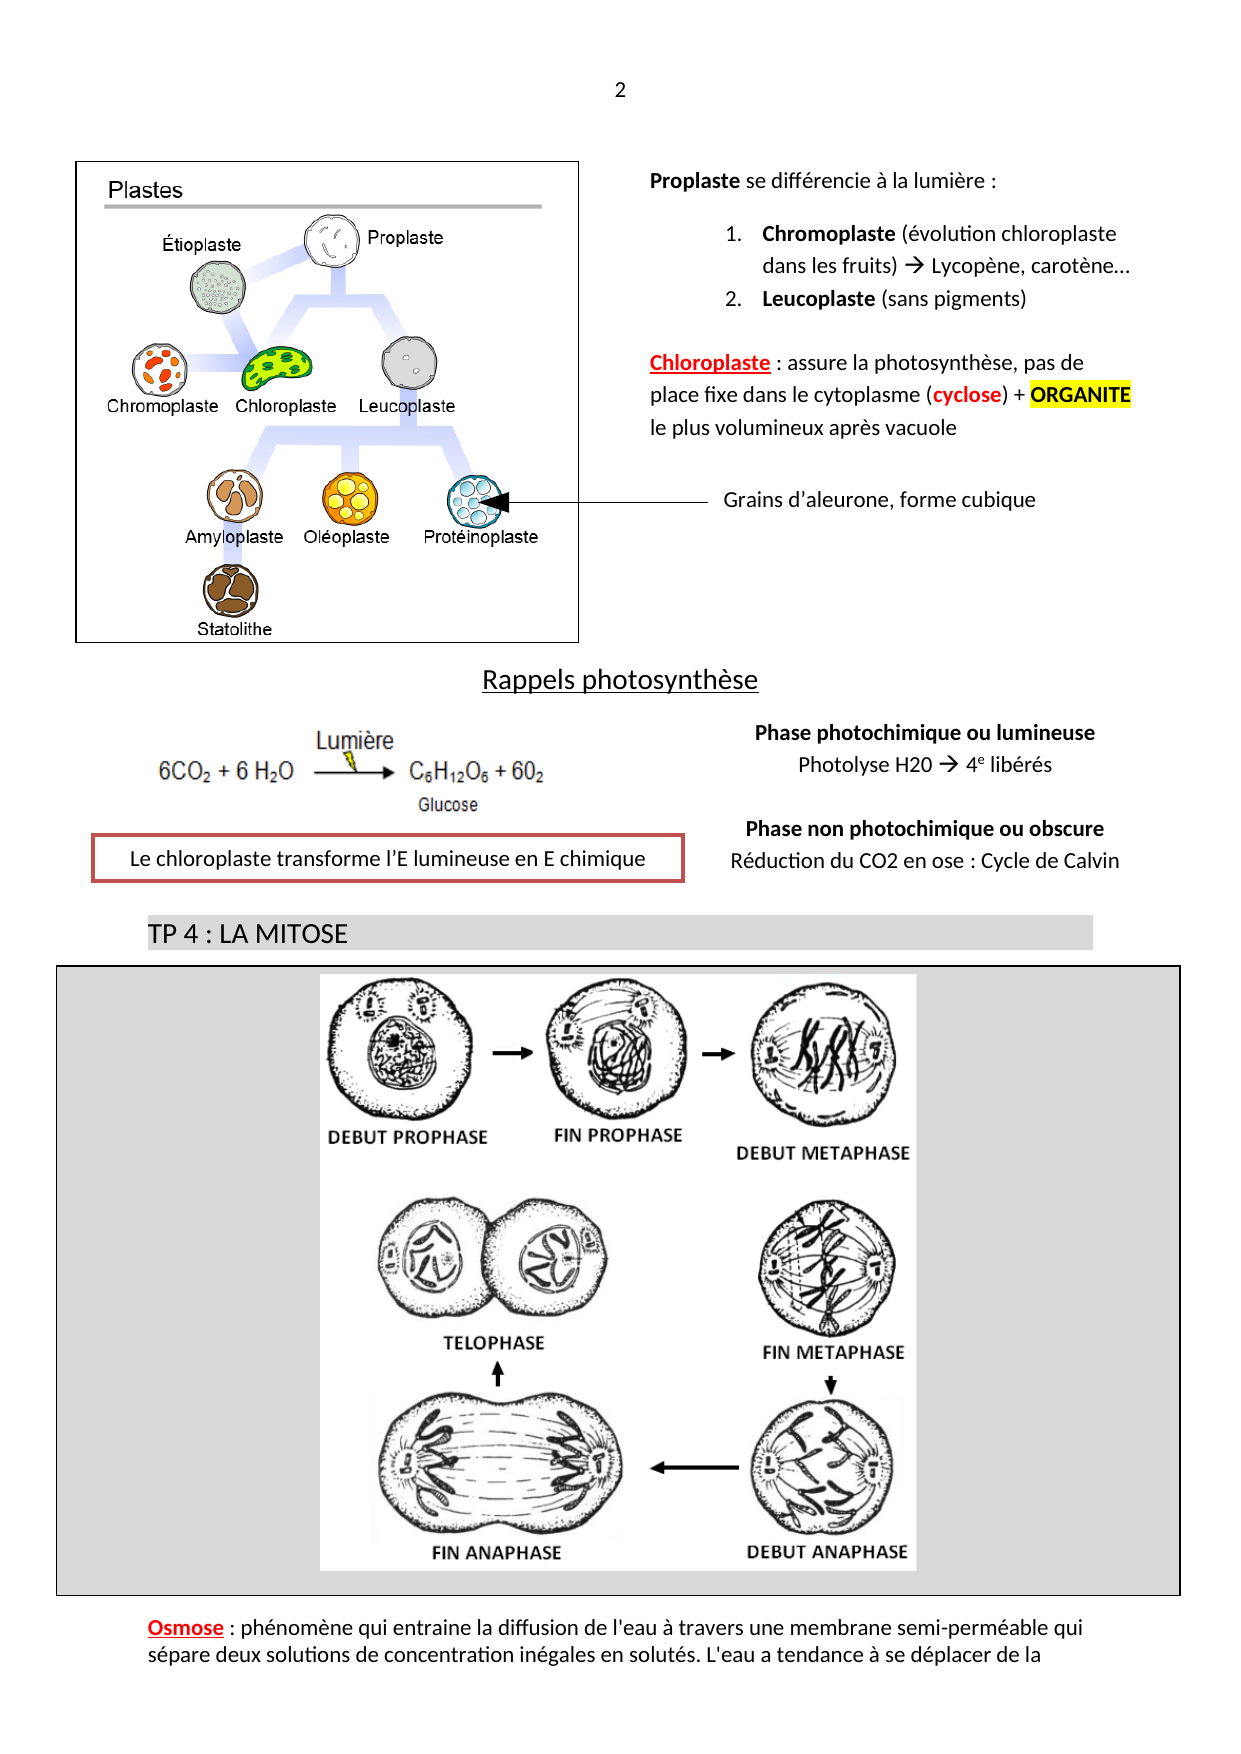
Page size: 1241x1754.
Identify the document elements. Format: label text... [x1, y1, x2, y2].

text Proplaste se différencie à la lumière : [650, 166, 1138, 194]
text [698, 710, 1153, 890]
list Chromoplaste (évolution chloroplaste dans les fruits)  Lycopène, carotène… [725, 219, 1138, 280]
list Leucoplaste (sans pigments) [725, 284, 1138, 312]
text Phase non photochimique ou obscure [713, 814, 1138, 842]
text Phase photochimique ou lumineuse [713, 718, 1138, 746]
text Le chloroplaste transforme l’E lumineuse en E chimique [110, 844, 666, 871]
text Réduction du CO2 en ose : Cycle de Calvin [713, 847, 1138, 874]
text Rappels photosynthèse [148, 661, 1093, 697]
text Osmose : phénomène qui entraine la diffusion de l'eau à travers une membrane semi-perméable qui sépare deux solutions de concentration inégales en solutés. L'eau a tendance à se déplacer de la [148, 1613, 1093, 1669]
text Photolyse H20  4e libérés [713, 750, 1138, 778]
text Grains d’aleurone, forme cubique [723, 486, 1040, 513]
text Chloroplaste : assure la photosynthèse, pas de place fixe dans le cytoplasme (cyclose) + ORGANITE le plus volumineux après vacuole [650, 348, 1138, 441]
text TP 4 : LA MITOSE [148, 915, 1093, 950]
text TP 4 : LA MITOSE [57, 967, 1179, 1595]
